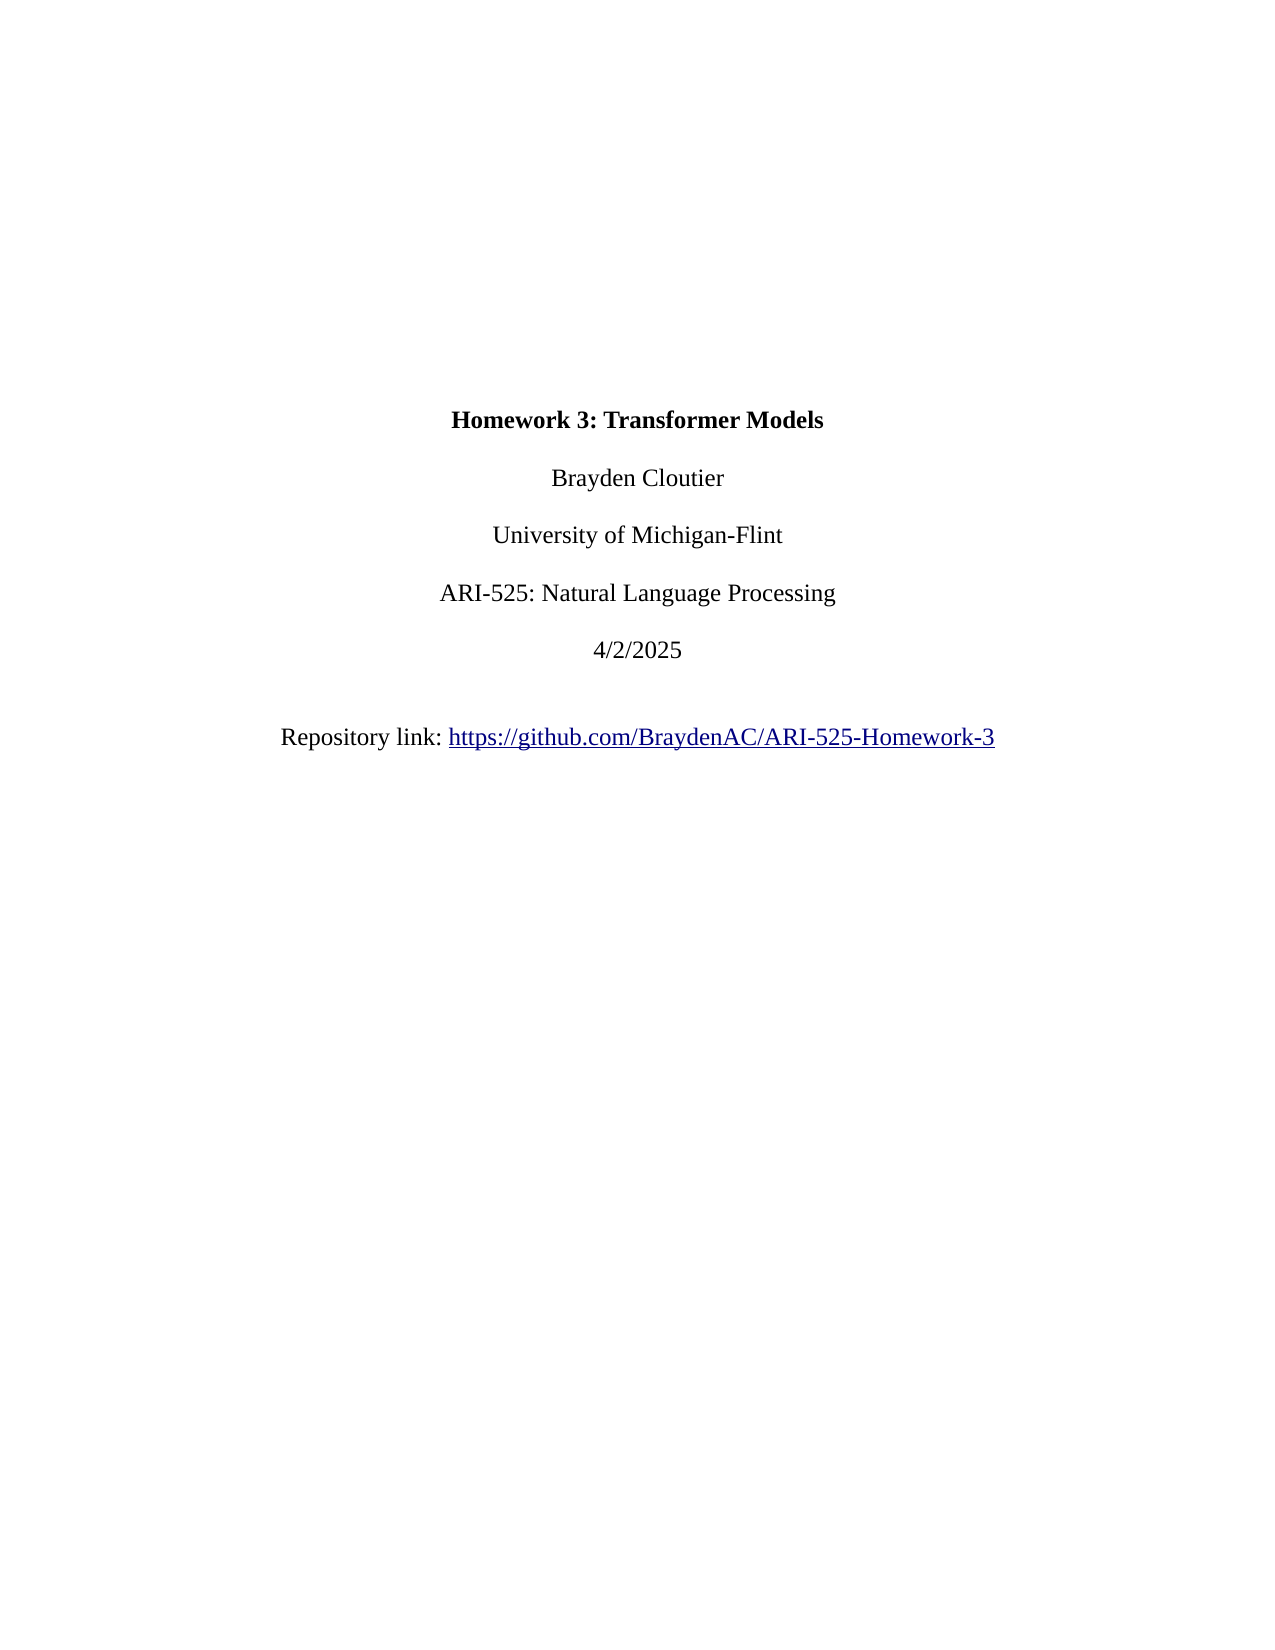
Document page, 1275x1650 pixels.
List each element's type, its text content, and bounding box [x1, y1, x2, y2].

text Repository link: https://github.com/BraydenAC/ARI-525-Homework-3 [118, 722, 1157, 751]
text Brayden Cloutier [118, 463, 1157, 492]
text University of Michigan-Flint [118, 521, 1157, 549]
text 4/2/2025 [118, 636, 1157, 664]
text ARI-525: Natural Language Processing [118, 578, 1157, 607]
text Homework 3: Transformer Models [118, 406, 1157, 434]
